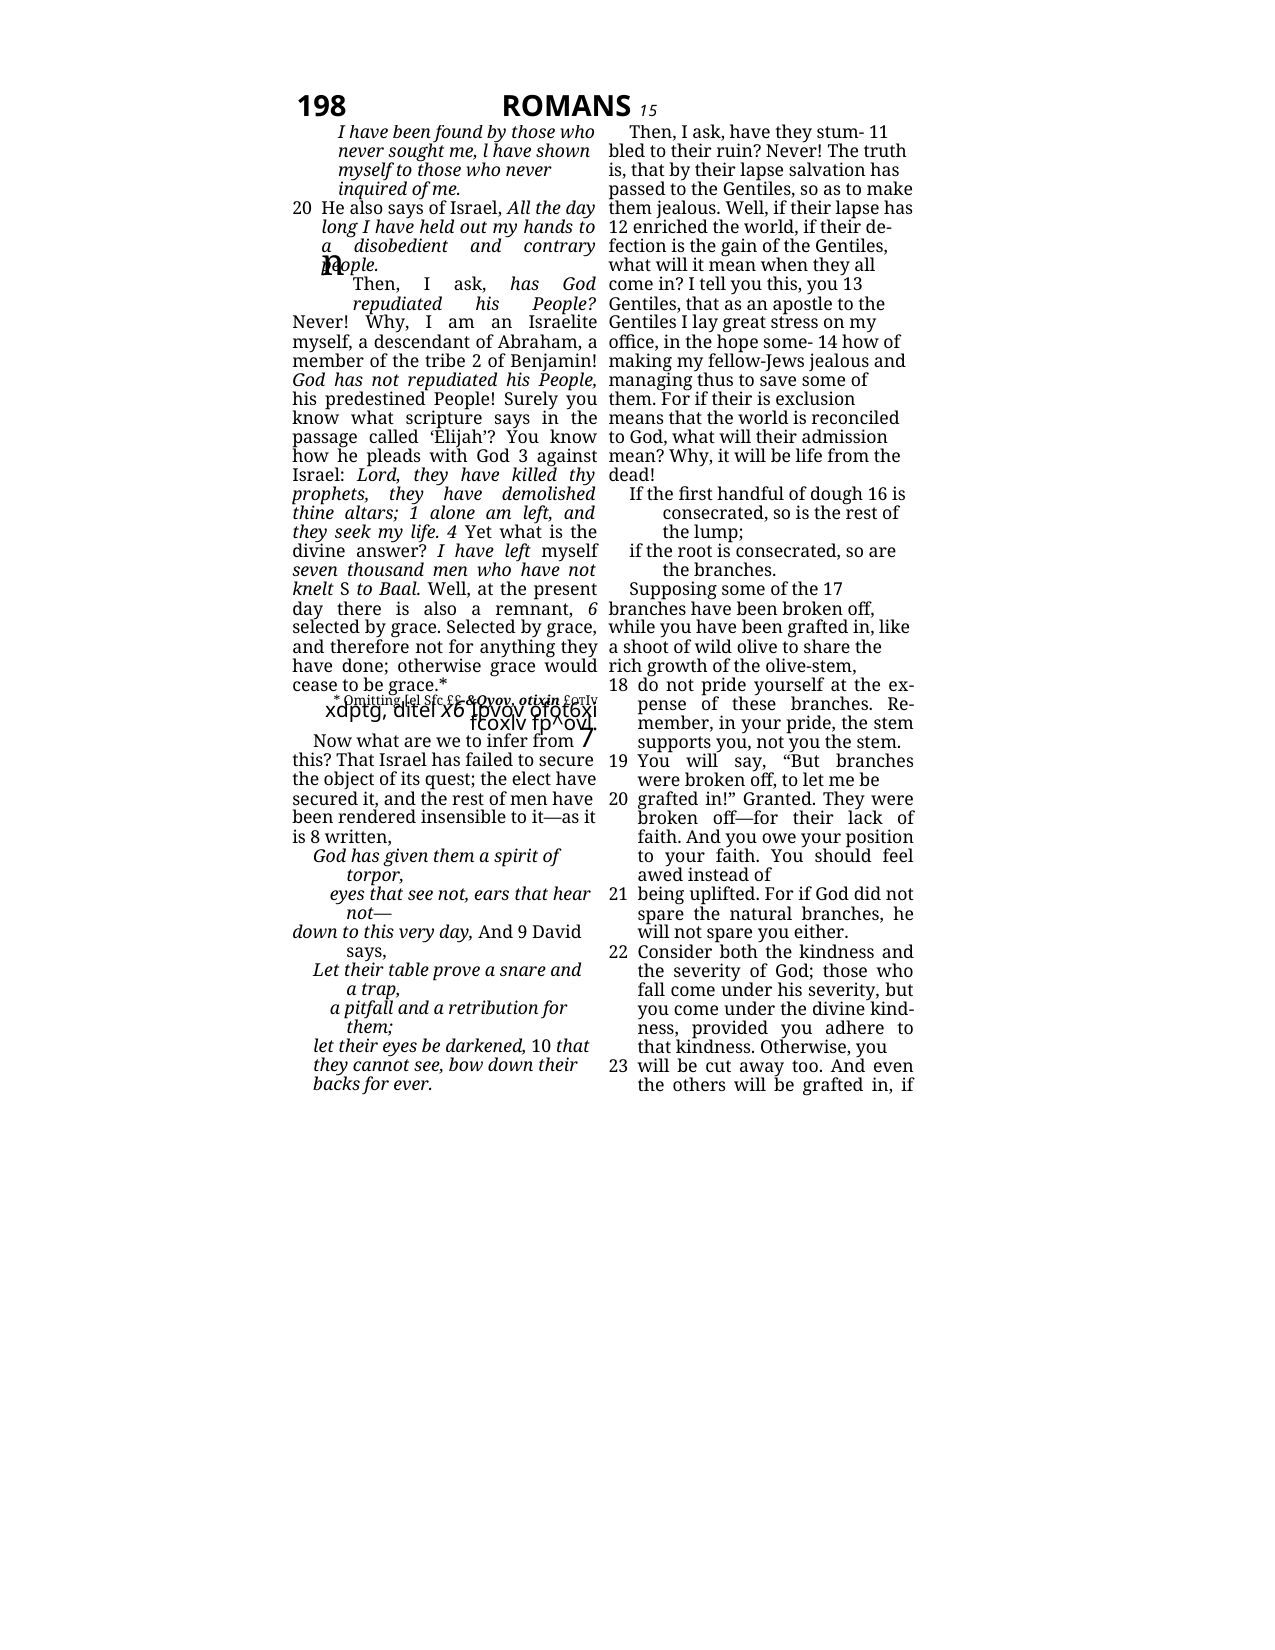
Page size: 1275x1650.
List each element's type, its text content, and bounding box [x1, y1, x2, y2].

text if the root is consecrated, so are the branches. [629, 542, 914, 581]
text * Omitting [el Sfc ££ &Qyov, otixin £otIv xdptg, ditel x6 Ipvov ofot6xi fcoxlv fp^ovl. [292, 695, 598, 732]
list do not pride yourself at the ex­pense of these branches. Re­member, in your pride, the stem supports you, not you the stem. [608, 676, 914, 752]
text Now what are we to infer from 7 this? That Israel has failed to secure the object of its quest; the elect have secured it, and the rest of men have been ren­dered insensible to it—as it is 8 written, [292, 732, 598, 847]
list grafted in!” Granted. They were broken off—for their lack of faith. And you owe your position to your faith. You should feel awed instead of [608, 790, 914, 886]
text a pitfall and a retribution for them; [329, 999, 598, 1037]
text Then, I ask, have they stum- 11 bled to their ruin? Never! The truth is, that by their lapse salvation has passed to the Gen­tiles, so as to make them jealous. Well, if their lapse has 12 enriched the world, if their de­fection is the gain of the Gen­tiles, what will it mean when they all come in? I tell you this, you 13 Gentiles, that as an apostle to the Gentiles I lay great stress on my office, in the hope some- 14 how of making my fellow-Jews jealous and managing thus to save some of them. For if their is exclusion means that the world is reconciled to God, what will their admission mean? Why, it will be life from the dead! [608, 123, 914, 485]
list Consider both the kindness and the severity of God; those who fall come under his severity, but you come under the divine kind­ness, provided you adhere to that kindness. Otherwise, you [608, 943, 914, 1057]
text God has given them a spirit of torpor, [313, 847, 598, 885]
list He also says of Israel, All the day long I have held out my hands to a disobedient and contrary people. [292, 199, 598, 276]
list being uplifted. For if God did not spare the natural branches, he will not spare you either. [608, 886, 914, 943]
text Supposing some of the 17 branches have been broken off, while you have been grafted in, like a shoot of wild olive to share the rich growth of the olive-stem, [608, 581, 914, 676]
list will be cut away too. And even the others will be grafted in, if [608, 1057, 914, 1095]
text nThen, I ask, has God repudiated his People? Never! Why, I am an Israelite myself, a descendant of Abra­ham, a member of the tribe 2 of Benjamin! God has not re­pudiated his People, his pre­destined People! Surely you know what scripture says in the passage called ‘Elijah’? You know how he pleads with God 3 against Israel: Lord, they have killed thy prophets, they have demolished thine altars; 1 alone am left, and they seek my life. 4 Yet what is the divine answer? I have left myself seven thou­sand men who have not knelt S to Baal. Well, at the present day there is also a remnant, 6 selected by grace. Selected by grace, and therefore not for any­thing they have done; other­wise grace would cease to be grace.* [292, 276, 598, 695]
text eyes that see not, ears that hear not— [329, 885, 598, 923]
list You will say, “But branches were broken off, to let me be [608, 752, 914, 790]
text let their eyes be darkened, 10 that they cannot see, bow down their backs for ever. [313, 1037, 598, 1095]
text If the first handful of dough 16 is consecrated, so is the rest of the lump; [629, 485, 914, 542]
text I have been found by those who never sought me, l have shown myself to those who never inquired of me. [338, 125, 598, 199]
text Let their table prove a snare and a trap, [313, 961, 598, 999]
text down to this very day, And 9 David says, [292, 923, 598, 961]
